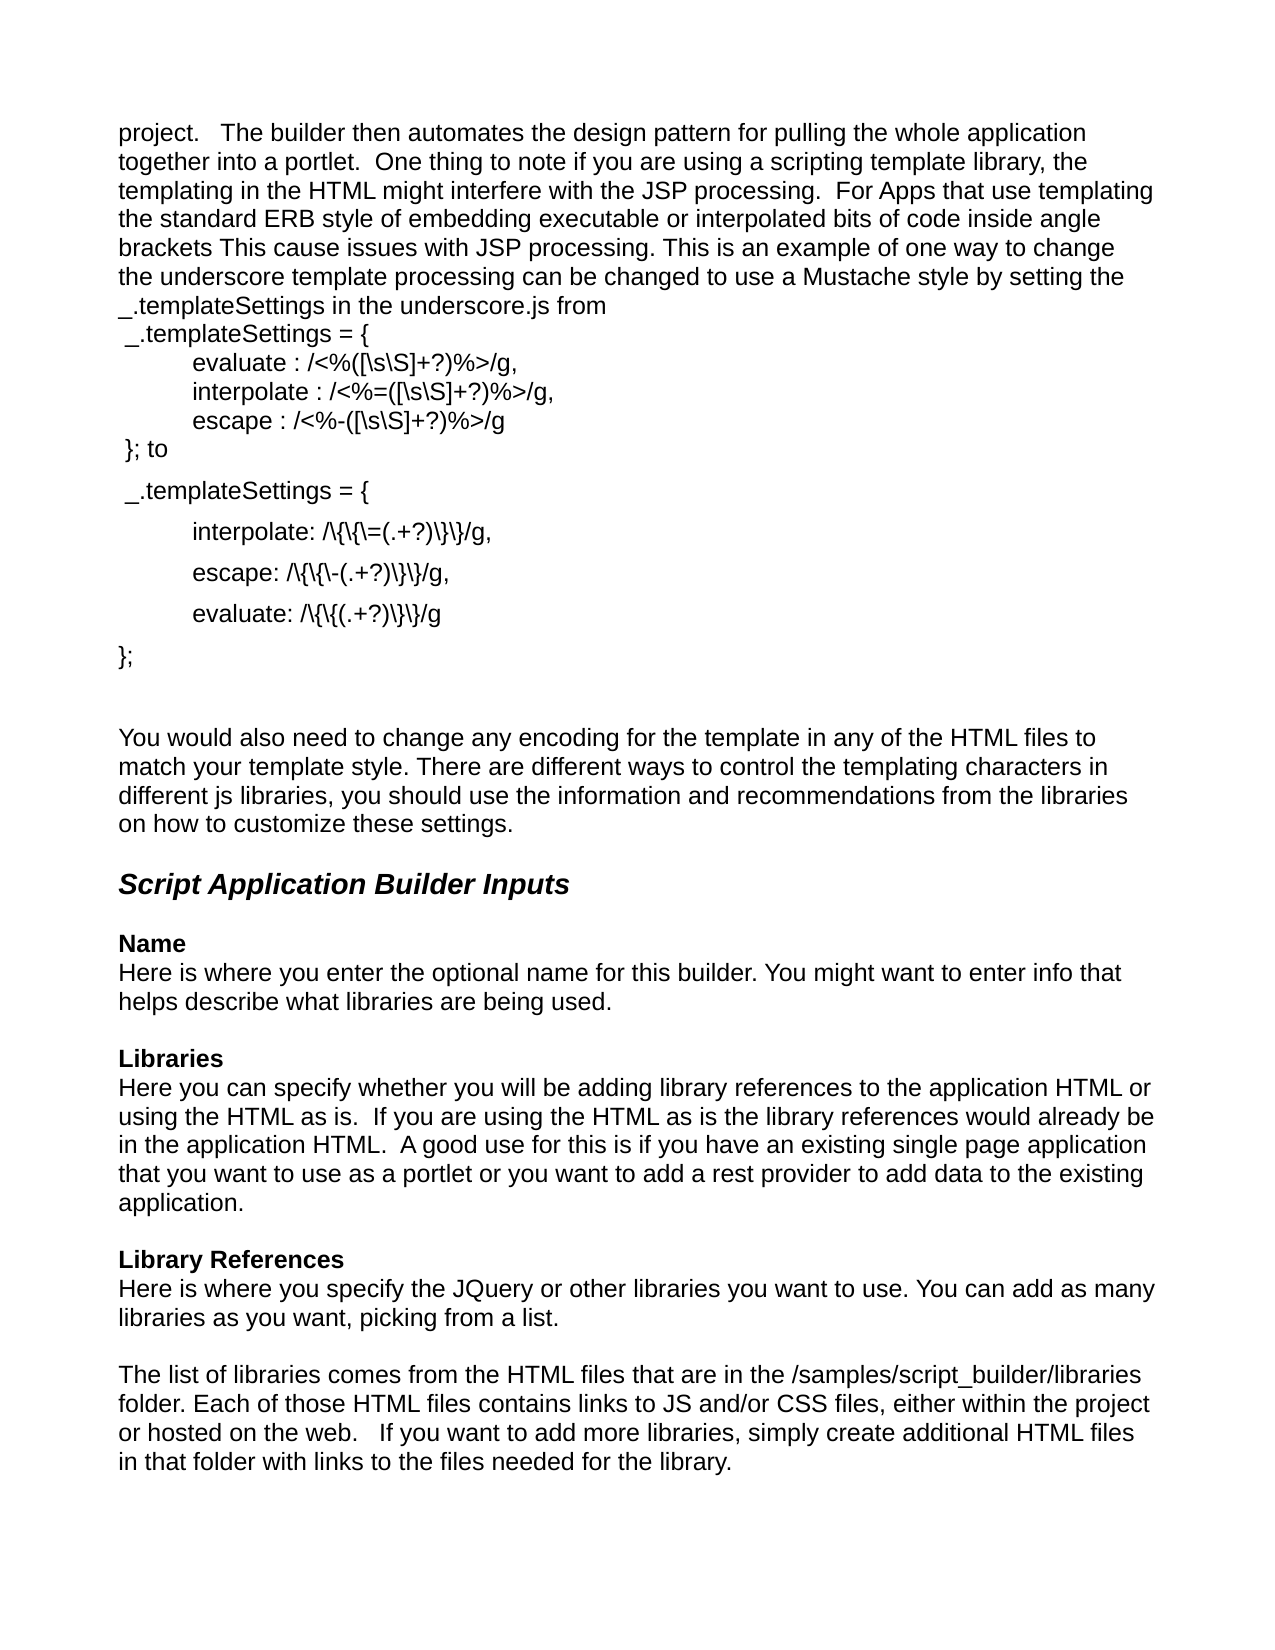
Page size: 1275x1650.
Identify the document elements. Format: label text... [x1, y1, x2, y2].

text }; [118, 641, 1157, 669]
text You would also need to change any encoding for the template in any of the HTML files to match your template style. There are different ways to control the templating characters in different js libraries, you should use the information and recommendations from the libraries on how to customize these settings. [118, 723, 1157, 838]
text Here is where you enter the optional name for this builder. You might want to enter info that helps describe what libraries are being used. [118, 958, 1157, 1015]
text _.templateSettings = { evaluate : /<%([\s\S]+?)%>/g, interpolate : /<%=([\s\S]+?)%>/g, escape : /<%-([\s\S]+?)%>/g }; to [118, 319, 1157, 463]
text Here you can specify whether you will be adding library references to the application HTML or using the HTML as is. If you are using the HTML as is the library references would already be in the application HTML. A good use for this is if you have an existing single page application that you want to use as a portlet or you want to add a rest provider to add data to the existing application. [118, 1073, 1157, 1217]
text Libraries [118, 1044, 1157, 1073]
text escape: /\{\{\-(.+?)\}\}/g, [118, 558, 1157, 587]
text The list of libraries comes from the HTML files that are in the /samples/script_builder/libraries folder. Each of those HTML files contains links to JS and/or CSS files, either within the project or hosted on the web. If you want to add more libraries, simply create additional HTML files in that folder with links to the files needed for the library. [118, 1360, 1157, 1475]
text interpolate: /\{\{\=(.+?)\}\}/g, [118, 517, 1157, 546]
text project. The builder then automates the design pattern for pulling the whole application together into a portlet. One thing to note if you are using a scripting template library, the templating in the HTML might interfere with the JSP processing. For Apps that use templating the standard ERB style of embedding executable or interpolated bits of code inside angle brackets This cause issues with JSP processing. This is an example of one way to change the underscore template processing can be changed to use a Mustache style by setting the _.templateSettings in the underscore.js from [118, 118, 1157, 319]
text Here is where you specify the JQuery or other libraries you want to use. You can add as many libraries as you want, picking from a list. [118, 1274, 1157, 1332]
text Name [118, 929, 1157, 958]
subtitle Script Application Builder Inputs [118, 867, 1157, 900]
text evaluate: /\{\{(.+?)\}\}/g [118, 599, 1157, 628]
text _.templateSettings = { [118, 476, 1157, 504]
text Library References [118, 1245, 1157, 1274]
